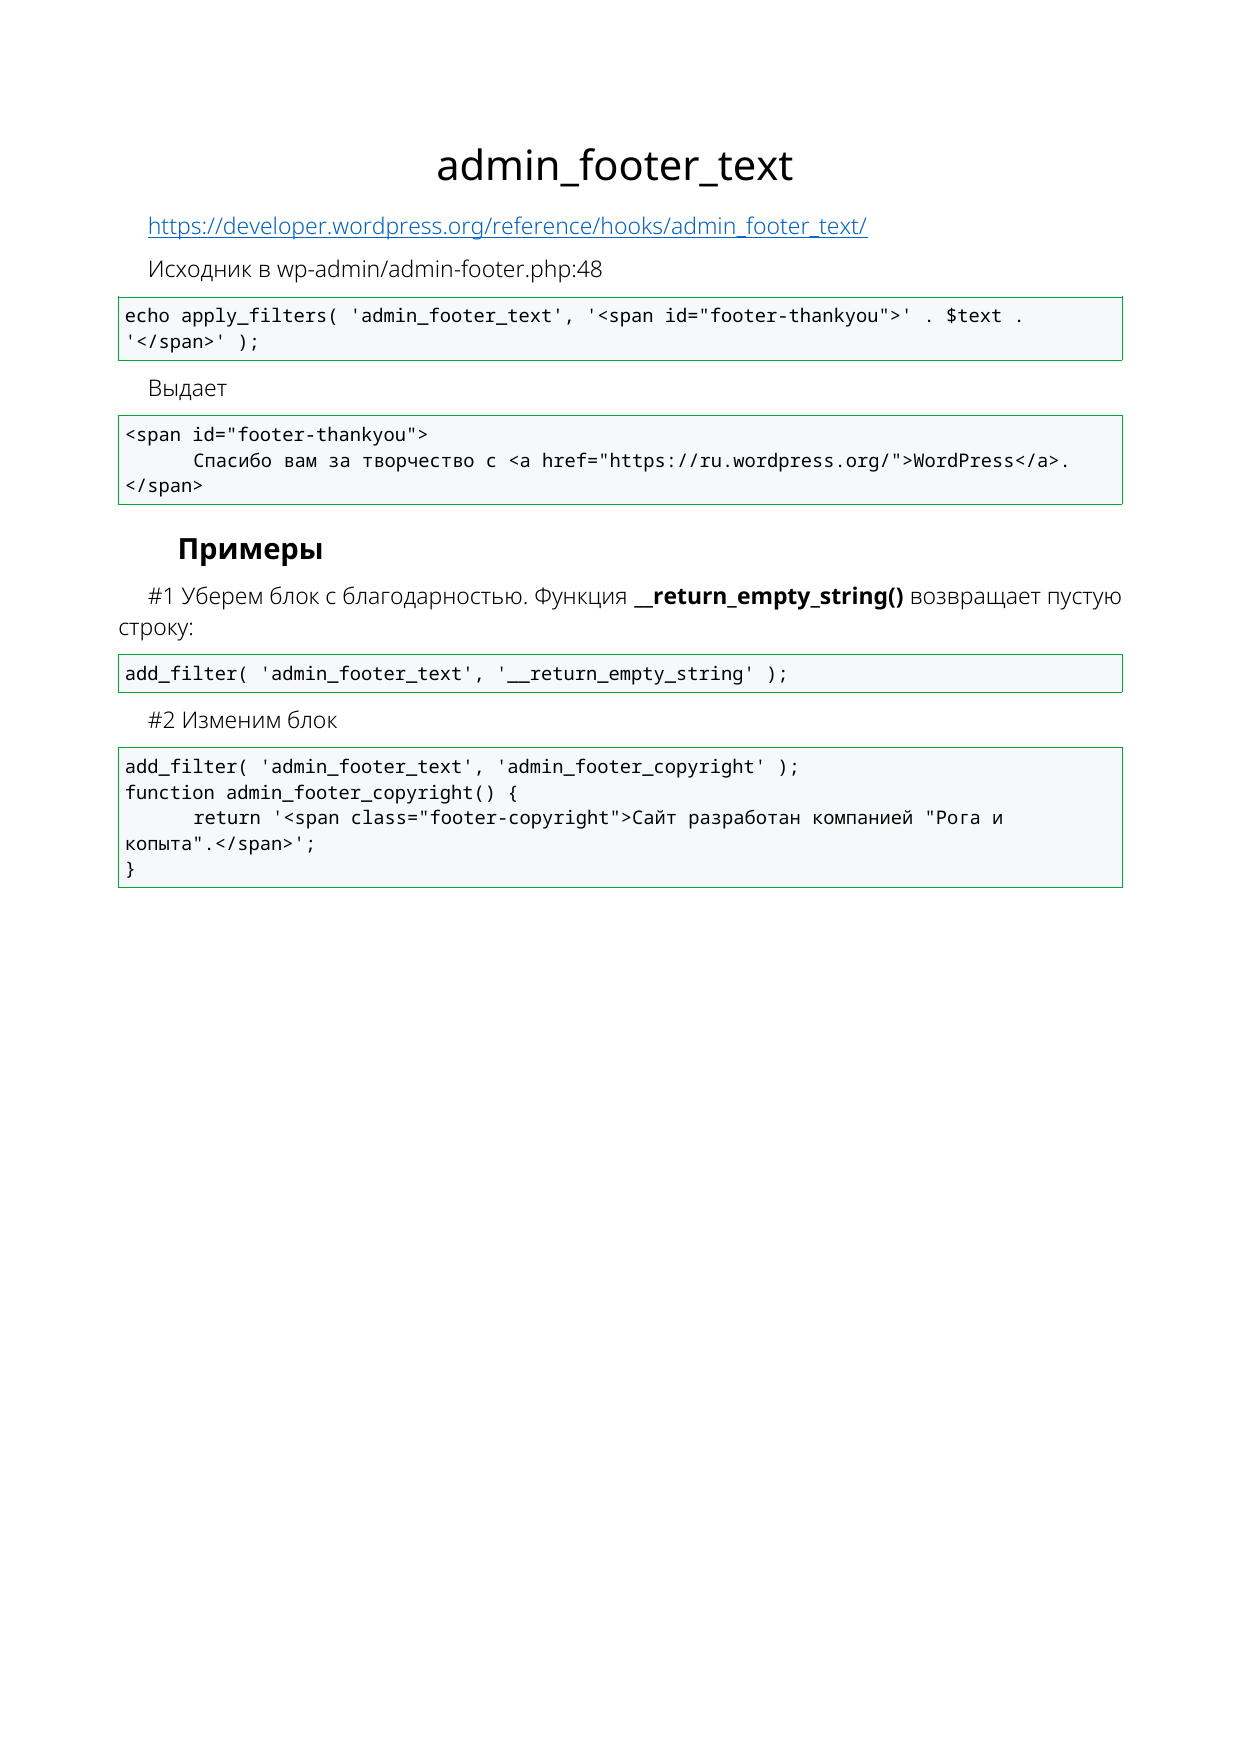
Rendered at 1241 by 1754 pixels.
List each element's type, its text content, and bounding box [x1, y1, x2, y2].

text <span id="footer-thankyou"> [119, 416, 1122, 441]
text Выдает [118, 372, 1122, 403]
text #2 Изменим блок [118, 704, 1122, 735]
text </span> [119, 466, 1122, 504]
text echo apply_filters( 'admin_footer_text', '<span id="footer-thankyou">' . $text . '</span>' ); [119, 298, 1122, 360]
text add_filter( 'admin_footer_text', '__return_empty_string' ); [119, 655, 1122, 692]
text https://developer.wordpress.org/reference/hooks/admin_footer_text/ [118, 210, 1122, 242]
text function admin_footer_copyright() { [119, 773, 1122, 798]
text Исходник в wp-admin/admin-footer.php:48 [118, 253, 1122, 284]
subtitle admin_footer_text [118, 136, 1122, 193]
text return '<span class="footer-copyright">Сайт разработан компанией "Рога и копыта".</span>'; [119, 798, 1122, 849]
subtitle Примеры [177, 528, 1122, 568]
text #1 Уберем блок с благодарностью. Функция __return_empty_string() возвращает пустую строку: [118, 579, 1122, 642]
text } [119, 849, 1122, 887]
text add_filter( 'admin_footer_text', 'admin_footer_copyright' ); [119, 748, 1122, 773]
text Спасибо вам за творчество с <a href="https://ru.wordpress.org/">WordPress</a>. [119, 441, 1122, 466]
